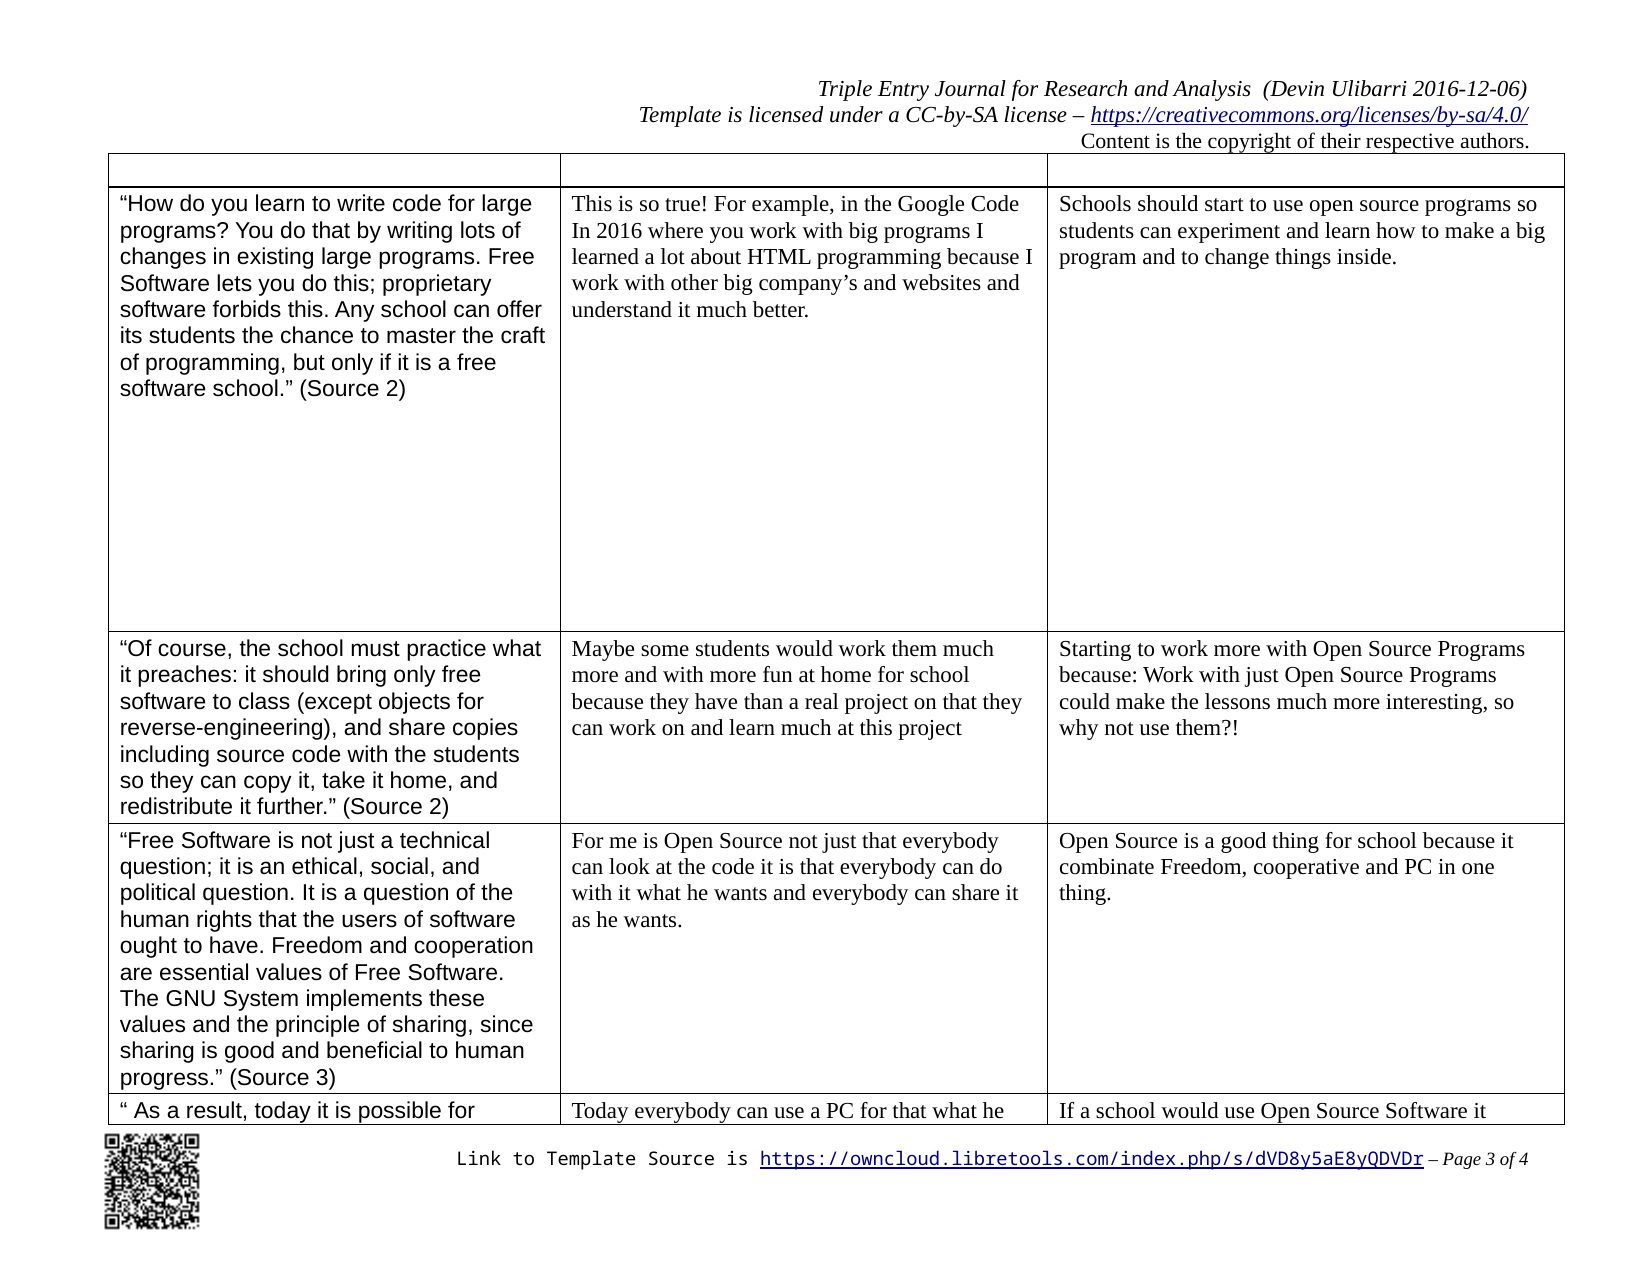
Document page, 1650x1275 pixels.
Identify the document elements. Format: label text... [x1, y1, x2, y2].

table_cell This is so true! For example, in the Google Code In 2016 where you work with big programs I learned a lot about HTML programming because I work with other big company’s and websites and understand it much better. [561, 188, 1047, 631]
table_cell Maybe some students would work them much more and with more fun at home for school because they have than a real project on that they can work on and learn much at this project [561, 632, 1047, 823]
table_cell [561, 154, 1047, 186]
table_cell “ As a result, today it is possible for [109, 1094, 560, 1124]
table_cell Starting to work more with Open Source Programs because: Work with just Open Source Programs could make the lessons much more interesting, so why not use them?! [1048, 632, 1564, 823]
table_cell For me is Open Source not just that everybody can look at the code it is that everybody can do with it what he wants and everybody can share it as he wants. [561, 824, 1047, 1093]
table_cell “How do you learn to write code for large programs? You do that by writing lots of changes in existing large programs. Free Software lets you do this; proprietary software forbids this. Any school can offer its students the chance to master the craft of programming, but only if it is a free software school.” (Source 2) [109, 188, 560, 631]
table_cell “Of course, the school must practice what it preaches: it should bring only free software to class (except objects for reverse-engineering), and share copies including source code with the students so they can copy it, take it home, and redistribute it further.” (Source 2) [109, 632, 560, 823]
table_cell Open Source is a good thing for school because it combinate Freedom, cooperative and PC in one thing. [1048, 824, 1564, 1093]
table_cell [109, 154, 560, 186]
table_cell Schools should start to use open source programs so students can experiment and learn how to make a big program and to change things inside. [1048, 188, 1564, 631]
table_cell If a school would use Open Source Software it [1048, 1094, 1564, 1124]
table_cell “Free Software is not just a technical question; it is an ethical, social, and political question. It is a question of the human rights that the users of software ought to have. Freedom and cooperation are essential values of Free Software. The GNU System implements these values and the principle of sharing, since sharing is good and beneficial to human progress.” (Source 3) [109, 824, 560, 1093]
table_cell [1048, 154, 1564, 186]
table_cell Today everybody can use a PC for that what he [561, 1094, 1047, 1124]
